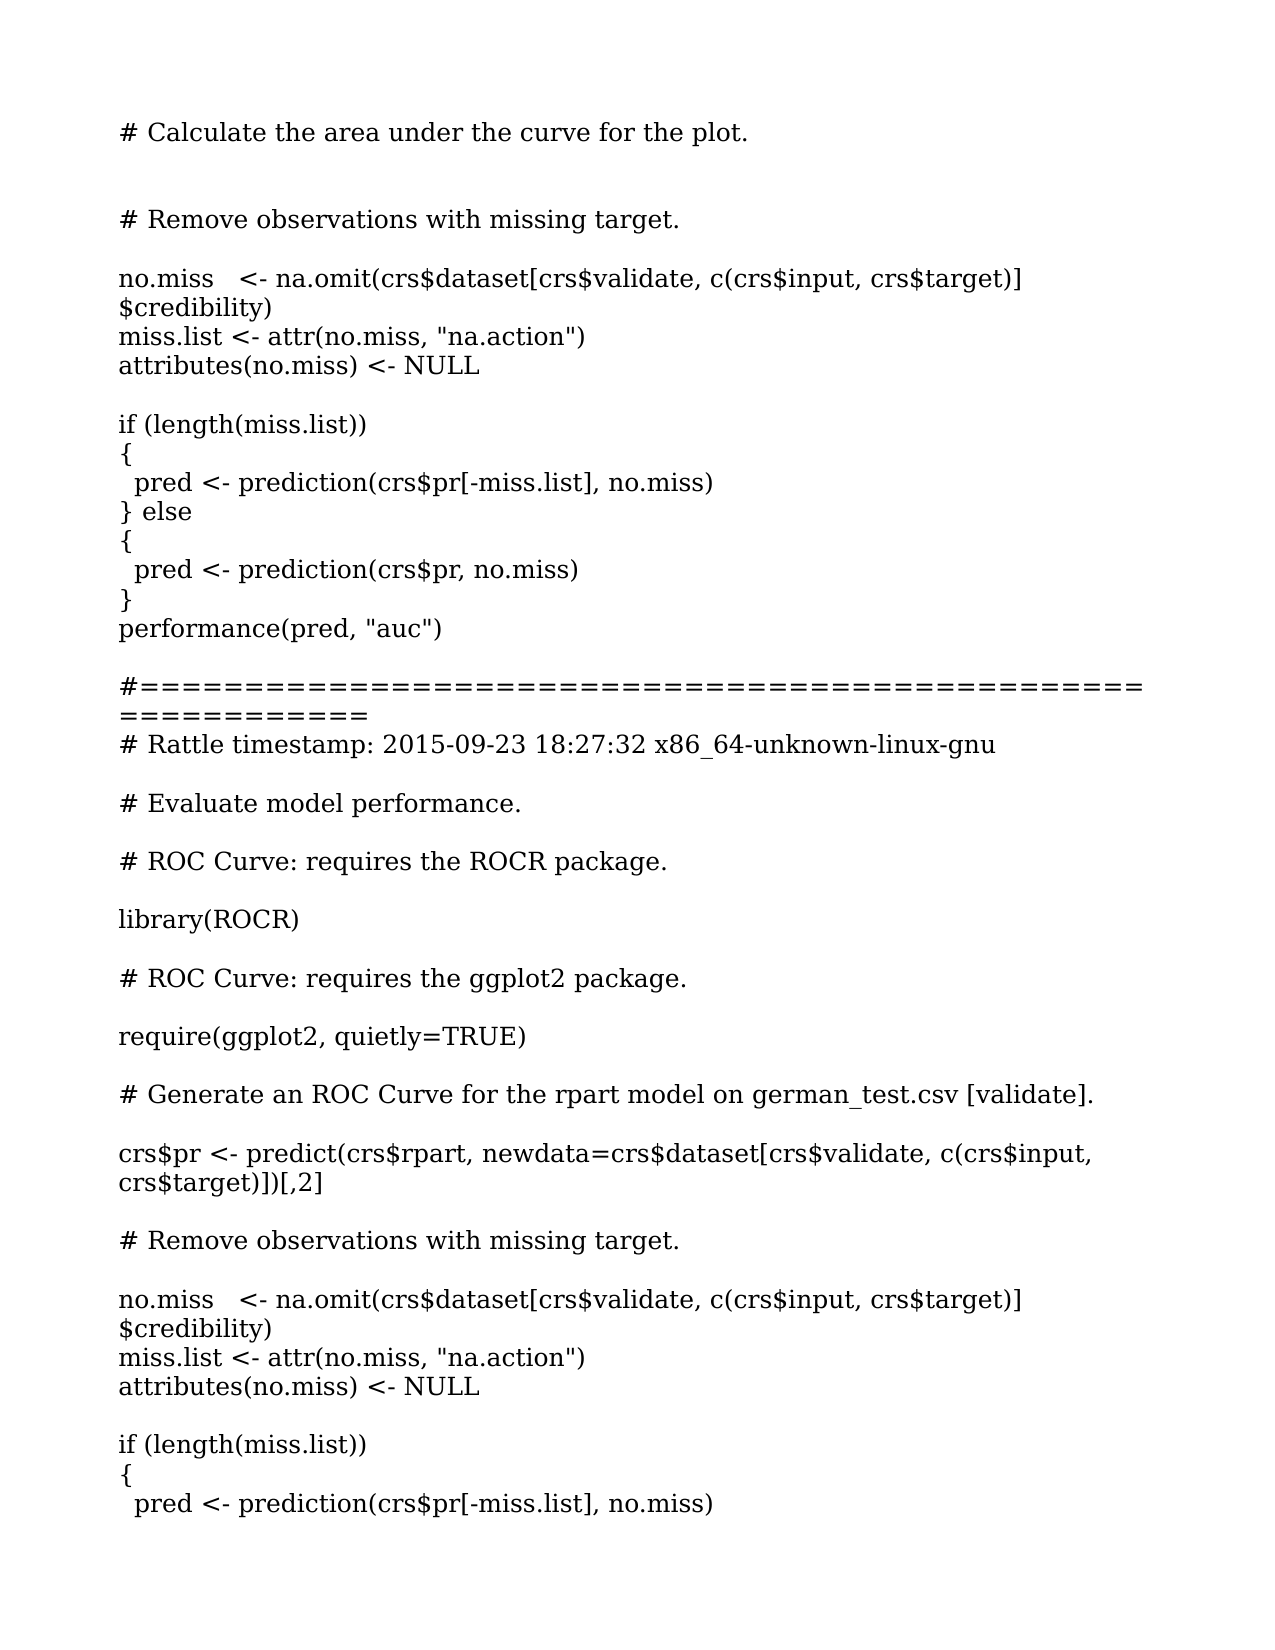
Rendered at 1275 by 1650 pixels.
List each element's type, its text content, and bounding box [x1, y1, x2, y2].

text crs$pr <- predict(crs$rpart, newdata=crs$dataset[crs$validate, c(crs$input, crs$target)])[,2] [118, 1139, 1157, 1197]
text # Remove observations with missing target. [118, 206, 1157, 235]
text no.miss <- na.omit(crs$dataset[crs$validate, c(crs$input, crs$target)]$credibility) [118, 1285, 1157, 1343]
text require(ggplot2, quietly=TRUE) [118, 1022, 1157, 1051]
text { [118, 526, 1157, 556]
text # ROC Curve: requires the ggplot2 package. [118, 964, 1157, 993]
text if (length(miss.list)) [118, 410, 1157, 439]
text #============================================================ [118, 672, 1157, 731]
text # Rattle timestamp: 2015-09-23 18:27:32 x86_64-unknown-linux-gnu [118, 731, 1157, 760]
text attributes(no.miss) <- NULL [118, 1372, 1157, 1401]
text attributes(no.miss) <- NULL [118, 351, 1157, 381]
text # Generate an ROC Curve for the rpart model on german_test.csv [validate]. [118, 1081, 1157, 1110]
text pred <- prediction(crs$pr, no.miss) [118, 556, 1157, 585]
text } else [118, 497, 1157, 526]
text miss.list <- attr(no.miss, "na.action") [118, 1343, 1157, 1372]
text # Calculate the area under the curve for the plot. [118, 118, 1157, 147]
text if (length(miss.list)) [118, 1431, 1157, 1460]
text miss.list <- attr(no.miss, "na.action") [118, 322, 1157, 351]
text { [118, 1460, 1157, 1489]
text # Evaluate model performance. [118, 789, 1157, 818]
text library(ROCR) [118, 906, 1157, 935]
text # Remove observations with missing target. [118, 1226, 1157, 1256]
text pred <- prediction(crs$pr[-miss.list], no.miss) [118, 468, 1157, 497]
text no.miss <- na.omit(crs$dataset[crs$validate, c(crs$input, crs$target)]$credibility) [118, 264, 1157, 322]
text # ROC Curve: requires the ROCR package. [118, 847, 1157, 876]
text } [118, 585, 1157, 614]
text pred <- prediction(crs$pr[-miss.list], no.miss) [118, 1489, 1157, 1518]
text { [118, 439, 1157, 468]
text performance(pred, "auc") [118, 614, 1157, 643]
